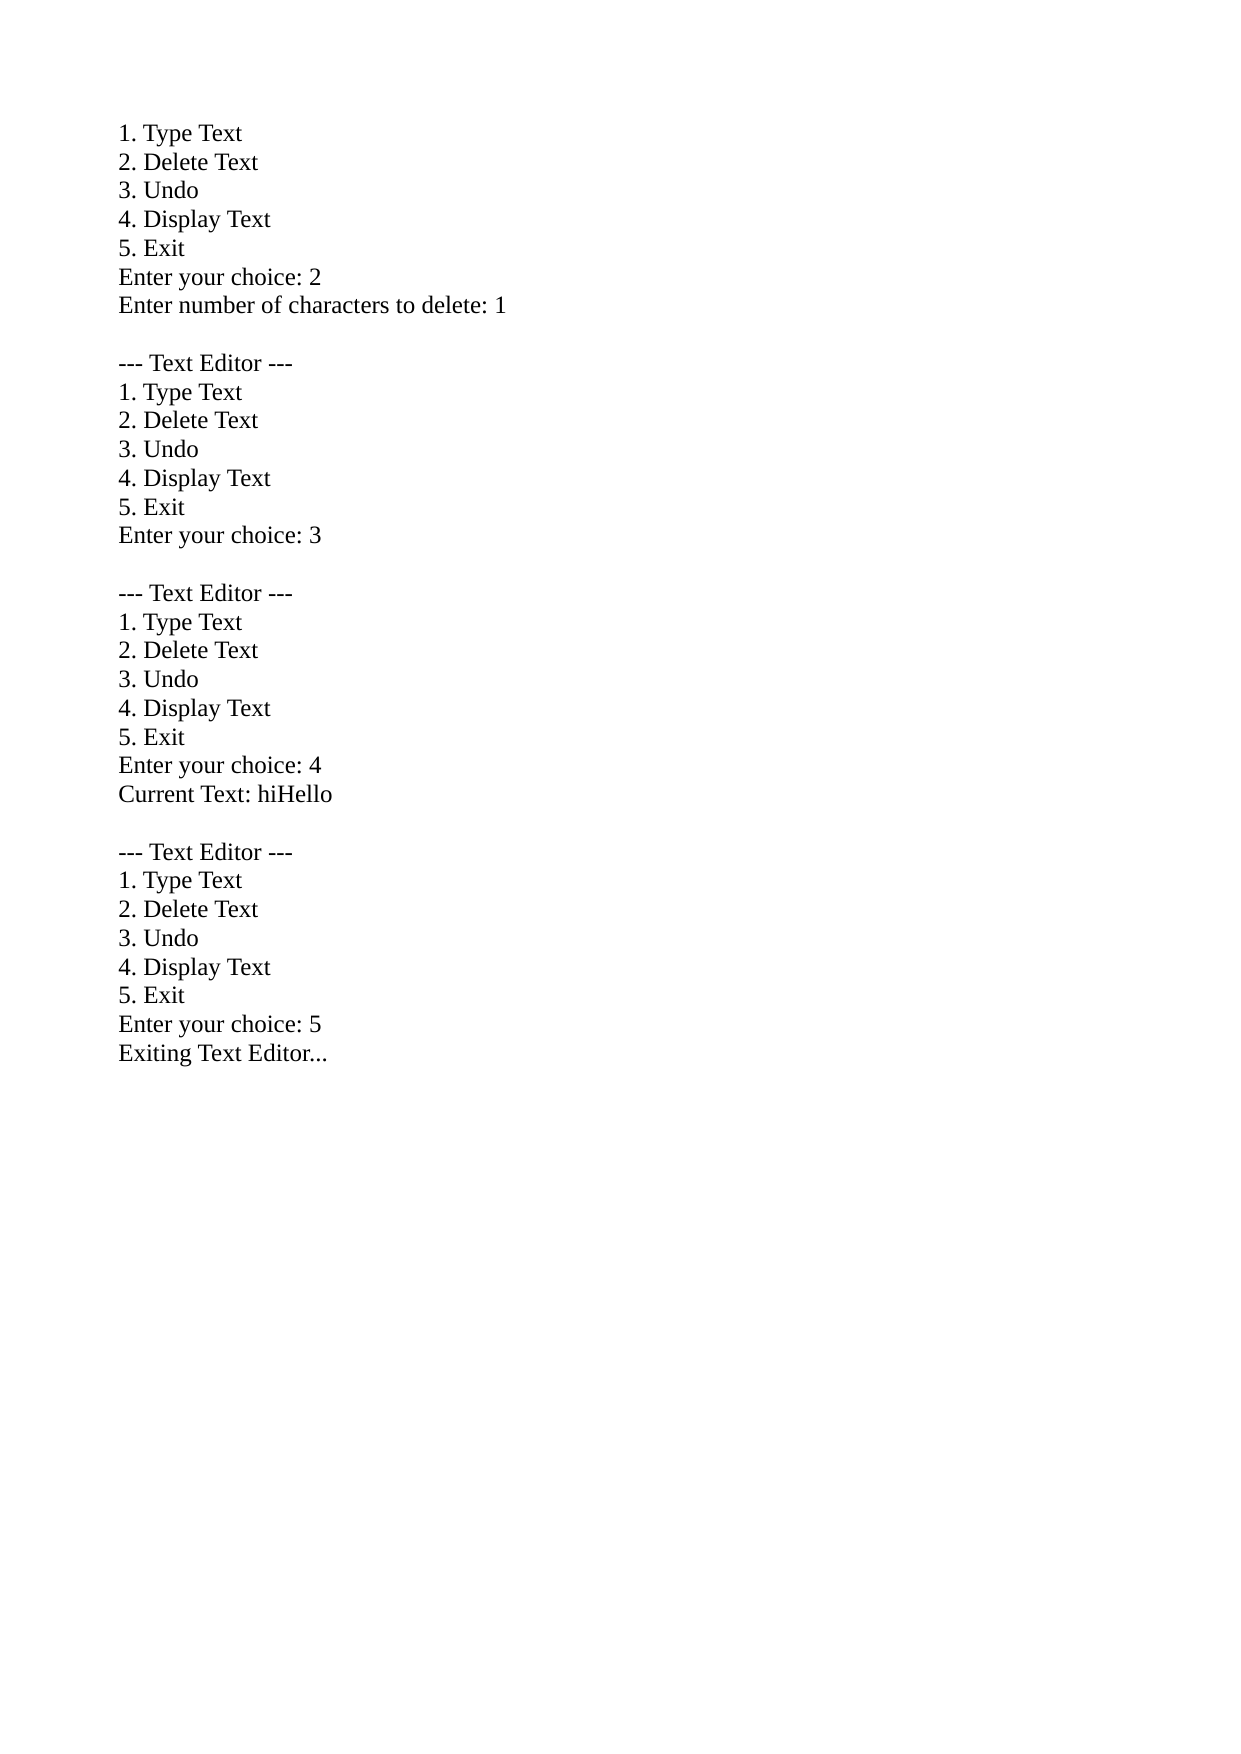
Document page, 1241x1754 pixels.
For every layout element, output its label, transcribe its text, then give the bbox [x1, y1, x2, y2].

text Current Text: hiHello [118, 779, 1122, 808]
text Enter your choice: 2 [118, 262, 1122, 291]
text --- Text Editor --- [118, 348, 1122, 377]
text 5. Exit [118, 722, 1122, 751]
text 4. Display Text [118, 463, 1122, 492]
text 1. Type Text [118, 377, 1122, 406]
text 4. Display Text [118, 204, 1122, 233]
text Exiting Text Editor... [118, 1038, 1122, 1067]
text 3. Undo [118, 434, 1122, 463]
text 2. Delete Text [118, 636, 1122, 664]
text Enter your choice: 3 [118, 521, 1122, 549]
text Enter your choice: 5 [118, 1009, 1122, 1038]
text --- Text Editor --- [118, 837, 1122, 866]
text 4. Display Text [118, 693, 1122, 722]
text 2. Delete Text [118, 147, 1122, 176]
text 4. Display Text [118, 952, 1122, 981]
text Enter number of characters to delete: 1 [118, 291, 1122, 319]
text 3. Undo [118, 176, 1122, 204]
text 5. Exit [118, 233, 1122, 262]
text 1. Type Text [118, 118, 1122, 147]
text 1. Type Text [118, 607, 1122, 636]
text --- Text Editor --- [118, 578, 1122, 607]
text 3. Undo [118, 923, 1122, 952]
text 3. Undo [118, 664, 1122, 693]
text 1. Type Text [118, 866, 1122, 894]
text 5. Exit [118, 981, 1122, 1009]
text 2. Delete Text [118, 894, 1122, 923]
text 5. Exit [118, 492, 1122, 521]
text Enter your choice: 4 [118, 751, 1122, 779]
text 2. Delete Text [118, 406, 1122, 434]
